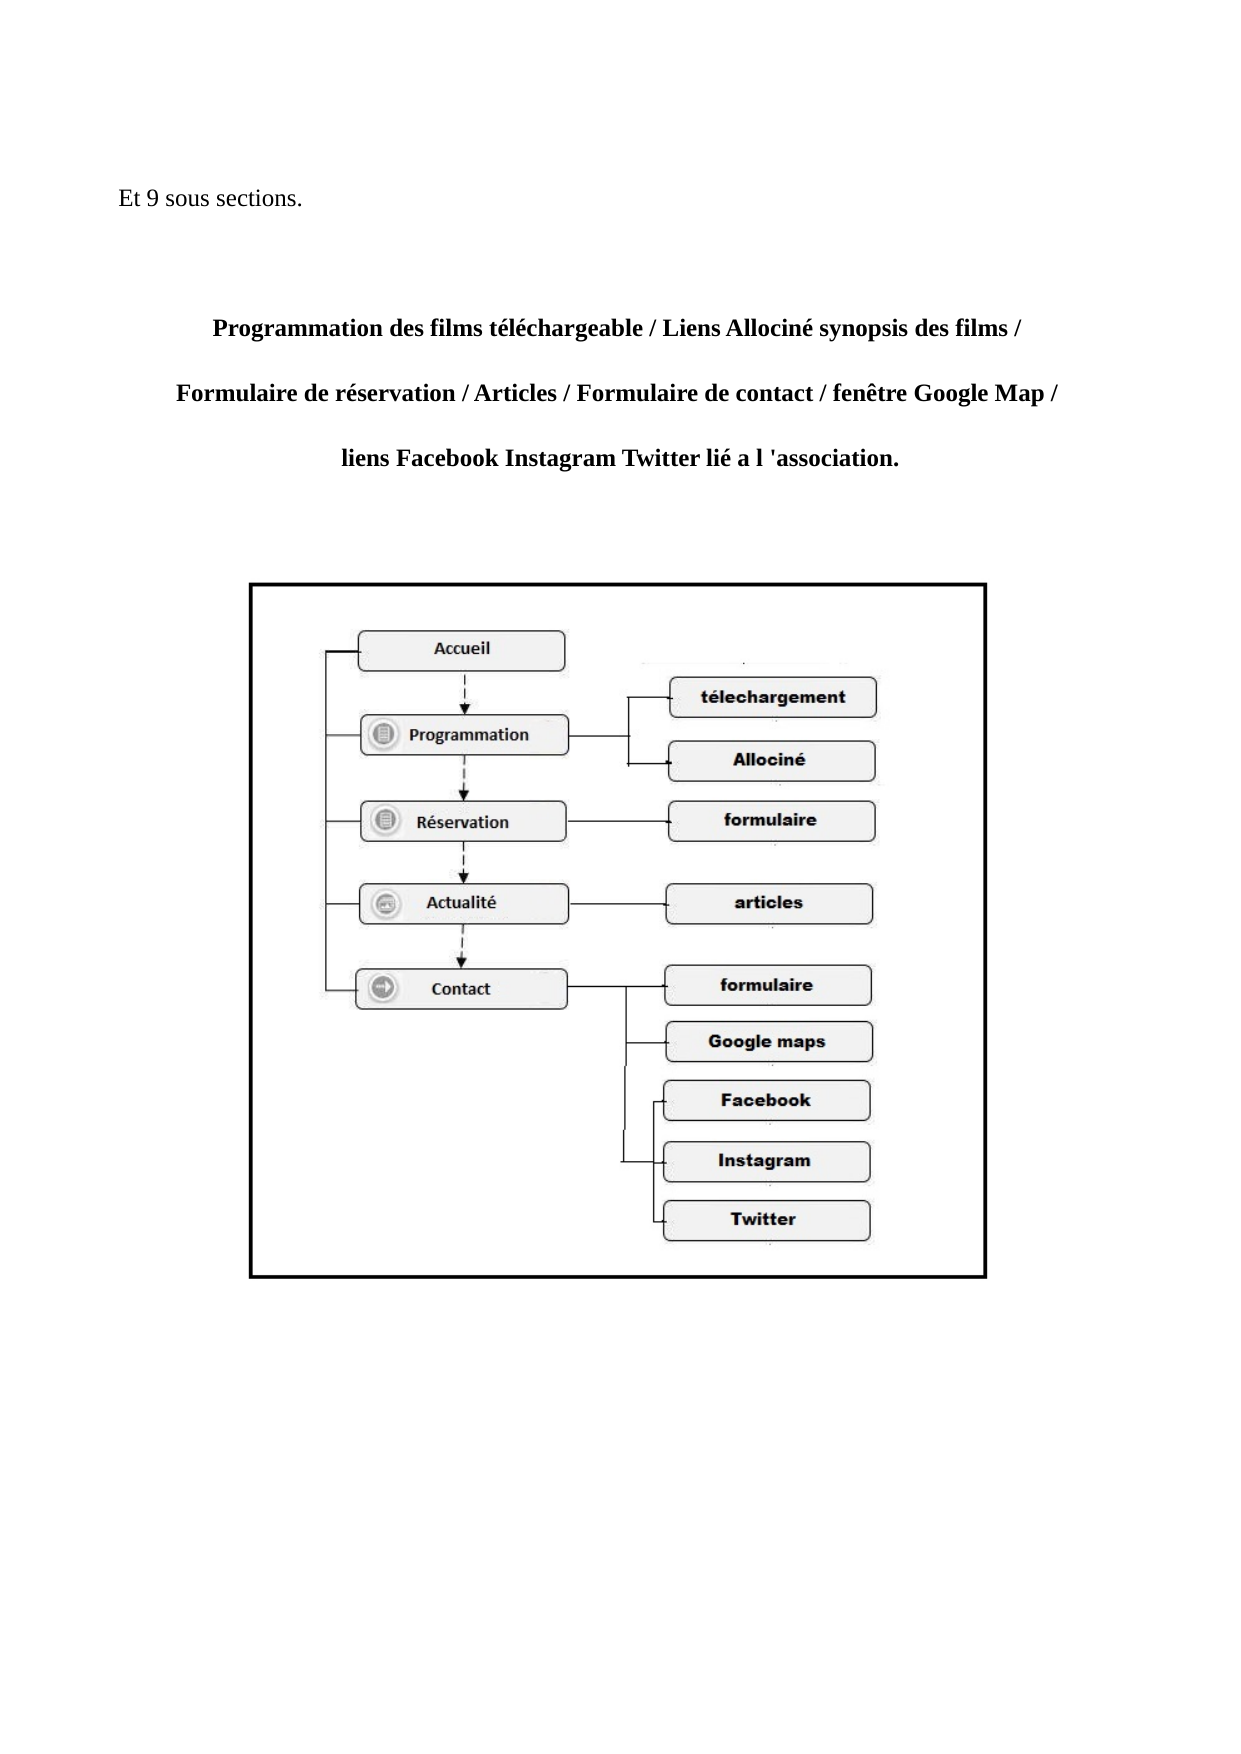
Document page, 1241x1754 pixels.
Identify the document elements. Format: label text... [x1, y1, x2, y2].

list Formulaire de réservation / Articles / Formulaire de contact / fenêtre Google Map / [118, 378, 1122, 406]
picture [229, 560, 1011, 1299]
list Programmation des films téléchargeable / Liens Allociné synopsis des films / [118, 313, 1122, 342]
list liens Facebook Instagram Twitter lié a l 'association. [118, 443, 1122, 471]
list Et 9 sous sections. [118, 183, 1122, 212]
